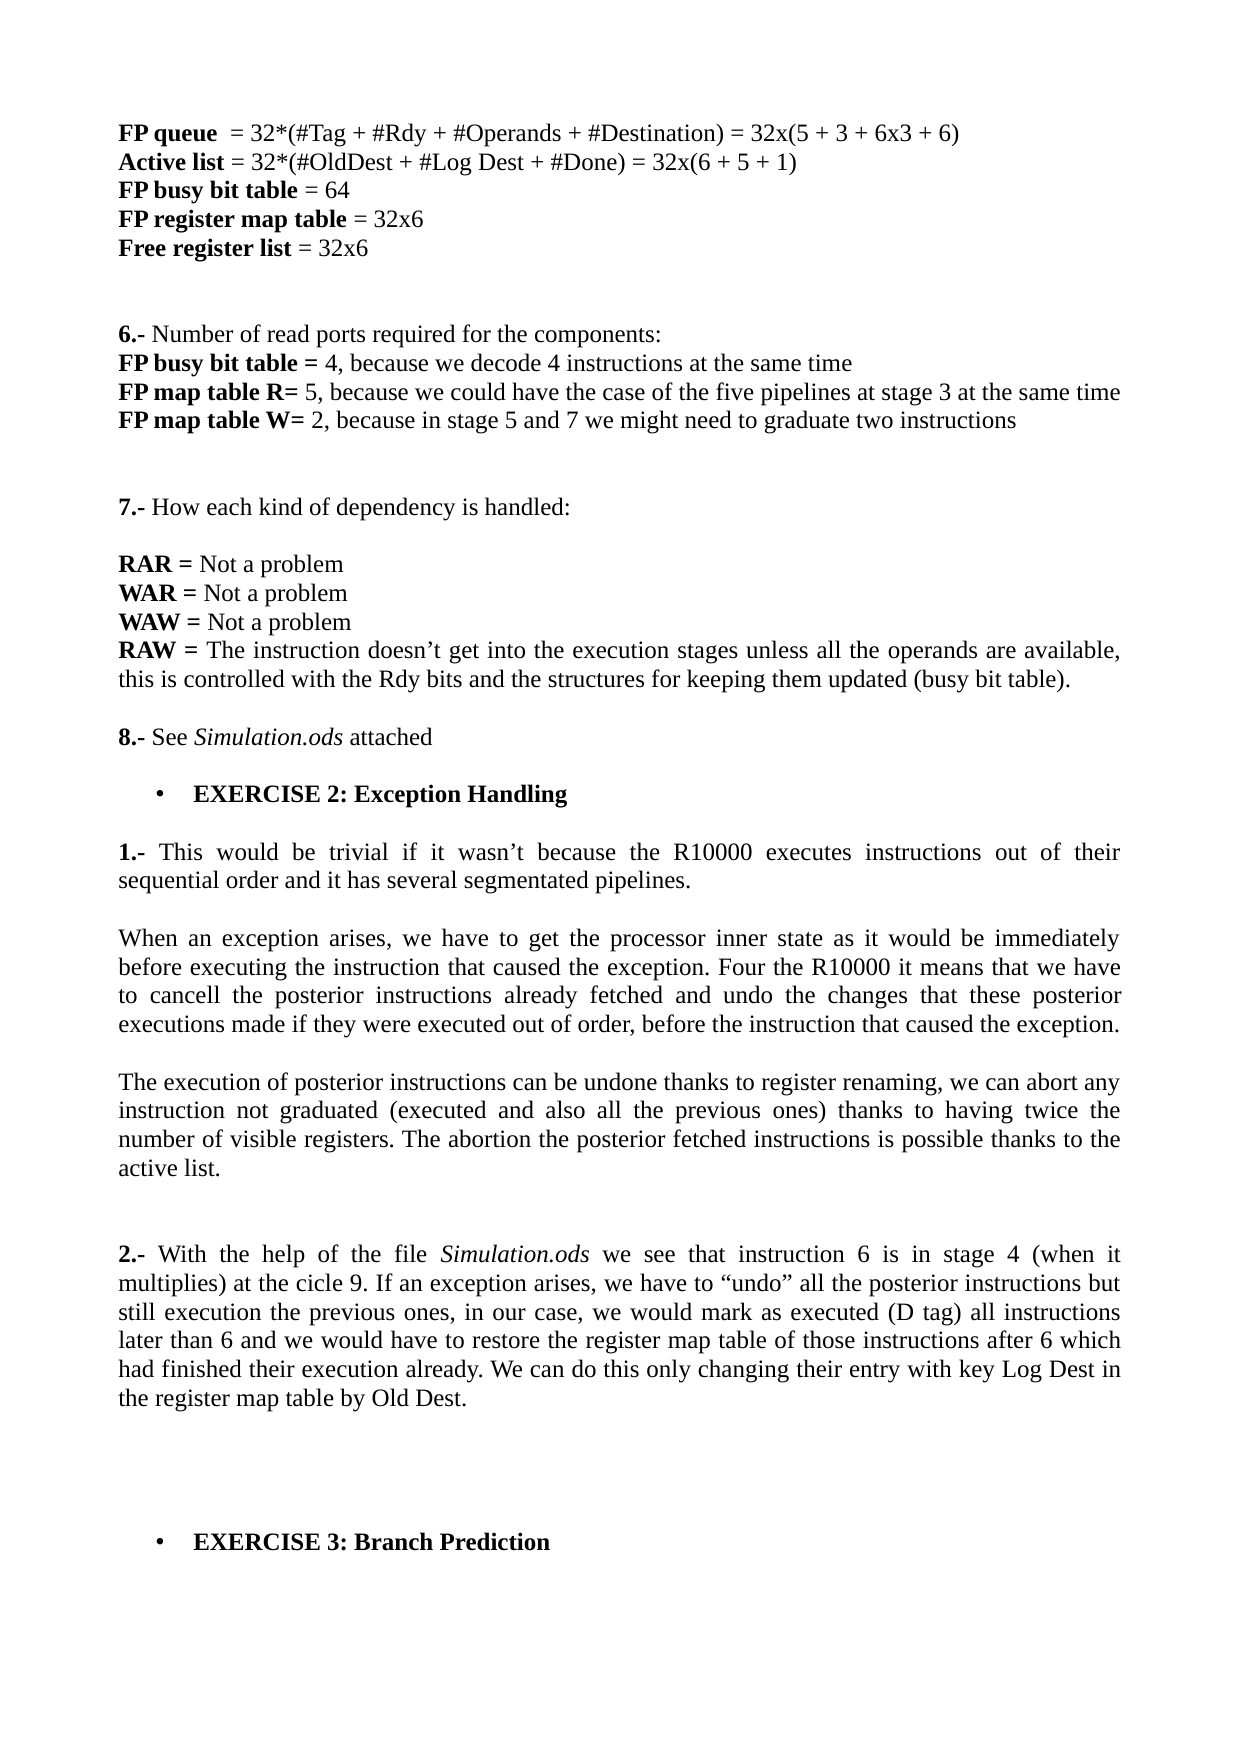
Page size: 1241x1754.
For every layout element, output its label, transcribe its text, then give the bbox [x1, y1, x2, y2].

text FP map table W= 2, because in stage 5 and 7 we might need to graduate two instructions [118, 406, 1122, 434]
text WAW = Not a problem [118, 607, 1122, 636]
text RAR = Not a problem [118, 549, 1122, 578]
text 7.- How each kind of dependency is handled: [118, 492, 1122, 521]
text 6.- Number of read ports required for the components: [118, 319, 1122, 348]
text When an exception arises, we have to get the processor inner state as it would be immediately before executing the instruction that caused the exception. Four the R10000 it means that we have to cancell the posterior instructions already fetched and undo the changes that these posterior executions made if they were executed out of order, before the instruction that caused the exception. [118, 923, 1122, 1038]
text 8.- See Simulation.ods attached [118, 722, 1122, 751]
text FP busy bit table = 4, because we decode 4 instructions at the same time [118, 348, 1122, 377]
list EXERCISE 3: Branch Prediction [156, 1527, 1122, 1556]
text Active list = 32*(#OldDest + #Log Dest + #Done) = 32x(6 + 5 + 1) [118, 147, 1122, 176]
text FP register map table = 32x6 [118, 204, 1122, 233]
list EXERCISE 2: Exception Handling [156, 779, 1122, 808]
text 1.- This would be trivial if it wasn’t because the R10000 executes instructions out of their sequential order and it has several segmentated pipelines. [118, 837, 1122, 894]
text RAW = The instruction doesn’t get into the execution stages unless all the operands are available, this is controlled with the Rdy bits and the structures for keeping them updated (busy bit table). [118, 636, 1122, 693]
text WAR = Not a problem [118, 578, 1122, 607]
text Free register list = 32x6 [118, 233, 1122, 262]
text The execution of posterior instructions can be undone thanks to register renaming, we can abort any instruction not graduated (executed and also all the previous ones) thanks to having twice the number of visible registers. The abortion the posterior fetched instructions is possible thanks to the active list. [118, 1067, 1122, 1182]
text 2.- With the help of the file Simulation.ods we see that instruction 6 is in stage 4 (when it multiplies) at the cicle 9. If an exception arises, we have to “undo” all the posterior instructions but still execution the previous ones, in our case, we would mark as executed (D tag) all instructions later than 6 and we would have to restore the register map table of those instructions after 6 which had finished their execution already. We can do this only changing their entry with key Log Dest in the register map table by Old Dest. [118, 1239, 1122, 1412]
text FP map table R= 5, because we could have the case of the five pipelines at stage 3 at the same time [118, 377, 1122, 406]
text FP queue = 32*(#Tag + #Rdy + #Operands + #Destination) = 32x(5 + 3 + 6x3 + 6) [118, 118, 1122, 147]
text FP busy bit table = 64 [118, 176, 1122, 204]
